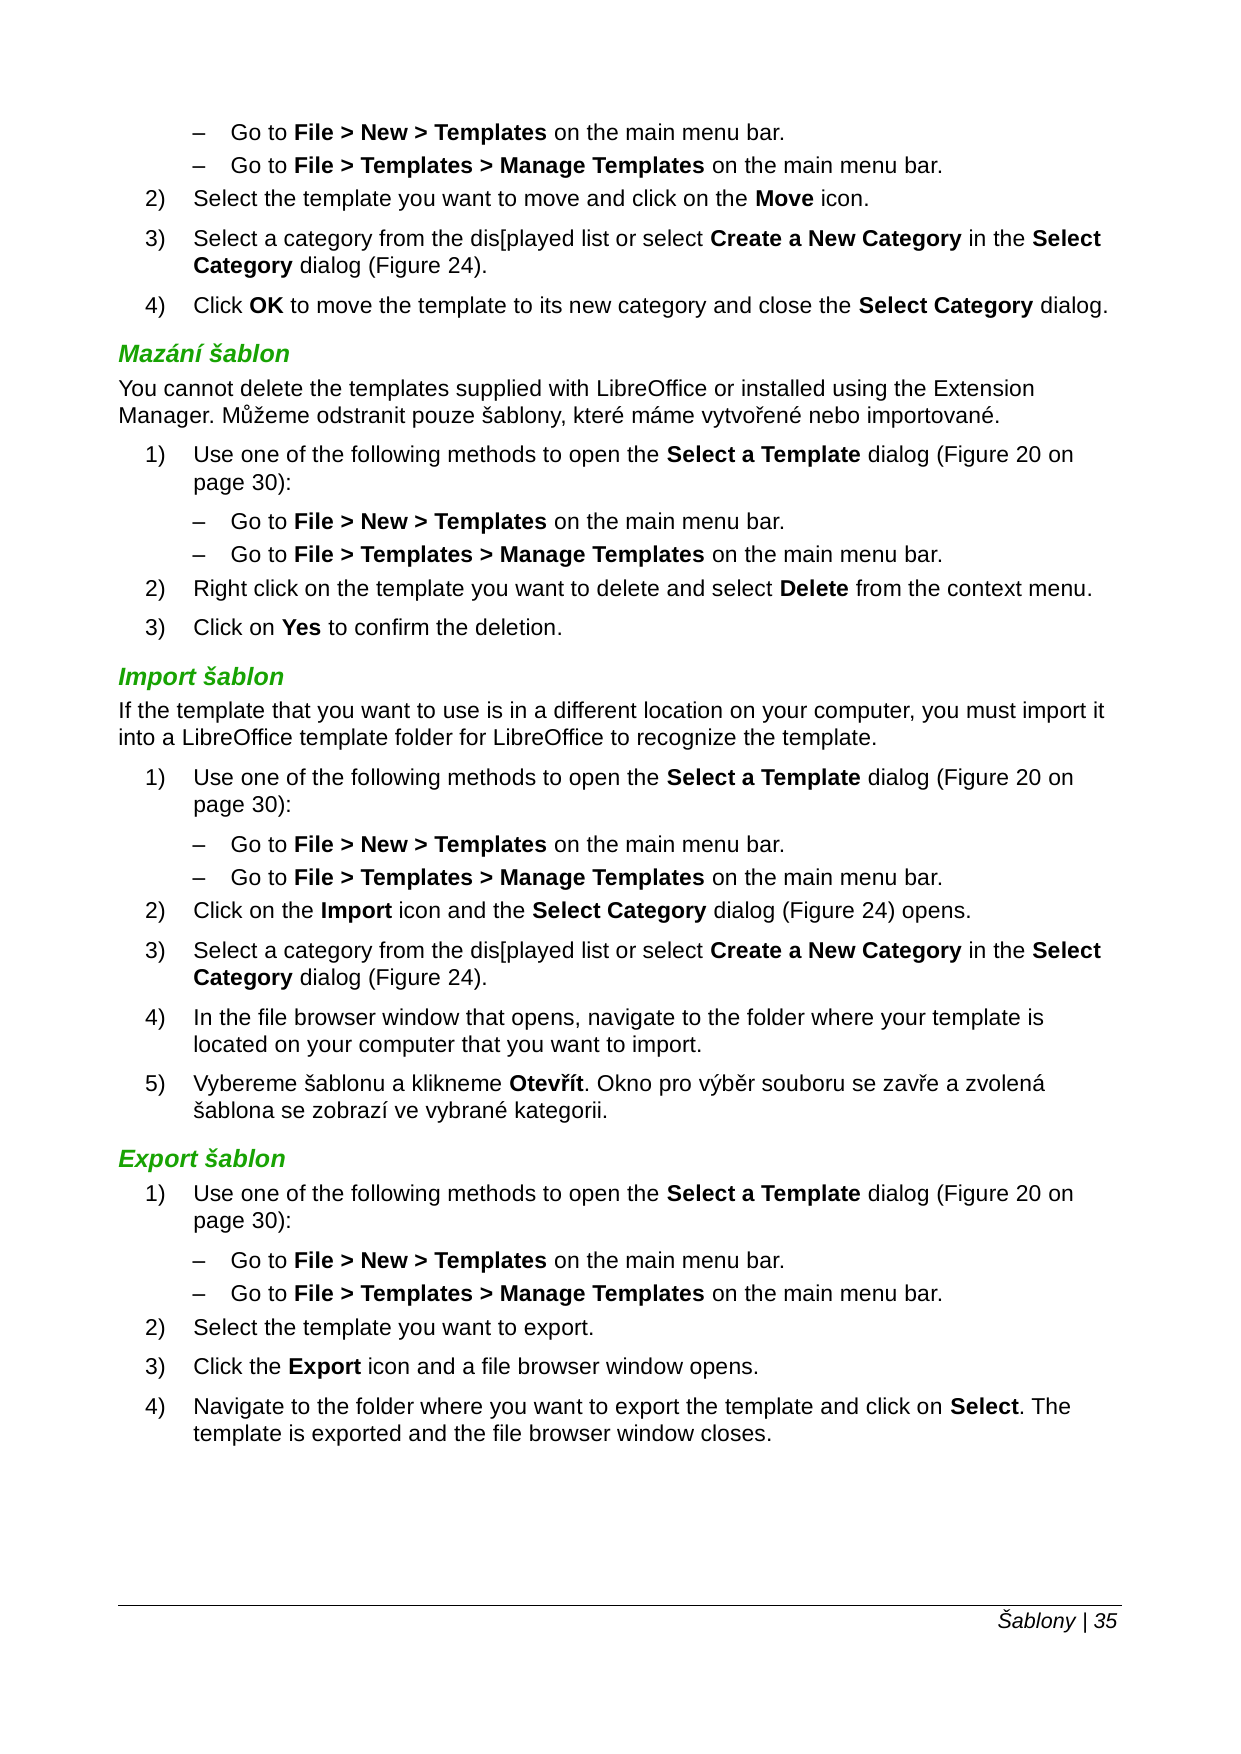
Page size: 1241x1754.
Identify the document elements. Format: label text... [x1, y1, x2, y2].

list Click on the Import icon and the Select Category dialog (Figure 24) opens. [165, 897, 1122, 924]
list Go to File > New > Templates on the main menu bar. [192, 830, 1122, 857]
list Use one of the following methods to open the Select a Template dialog (Figure 20 on page 26): [165, 1180, 1122, 1234]
list Go to File > Templates > Manage Templates on the main menu bar. [192, 151, 1122, 178]
list Select the template you want to export. [165, 1313, 1122, 1340]
list Click on Yes to confirm the deletion. [165, 614, 1122, 641]
list Click OK to move the template to its new category and close the Select Category dialog. [165, 291, 1122, 318]
subtitle Import šablon [118, 661, 1122, 690]
list Vybereme šablonu a klikneme Otevřít. Okno pro výběr souboru se zavře a zvolená šablona se zobrazí ve vybrané kategorii. [165, 1069, 1122, 1124]
list In the file browser window that opens, navigate to the folder where your template is located on your computer that you want to import. [165, 1003, 1122, 1057]
list Go to File > New > Templates on the main menu bar. [192, 507, 1122, 534]
list Go to File > New > Templates on the main menu bar. [192, 1246, 1122, 1273]
list Right click on the template you want to delete and select Delete from the context menu. [165, 574, 1122, 601]
list Go to File > Templates > Manage Templates on the main menu bar. [192, 541, 1122, 568]
list Select the template you want to move and click on the Move icon. [165, 185, 1122, 212]
text If the template that you want to use is in a different location on your computer, you must import it into a LibreOffice template folder for LibreOffice to recognize the template. [118, 697, 1122, 751]
list Use one of the following methods to open the Select a Template dialog (Figure 20 on page 26): [165, 441, 1122, 495]
list Navigate to the folder where you want to export the template and click on Select. The template is exported and the file browser window closes. [165, 1392, 1122, 1446]
list Go to File > New > Templates on the main menu bar. [192, 118, 1122, 145]
subtitle Mazání šablon [118, 339, 1122, 368]
subtitle Export šablon [118, 1144, 1122, 1173]
list Go to File > Templates > Manage Templates on the main menu bar. [192, 863, 1122, 890]
list Go to File > Templates > Manage Templates on the main menu bar. [192, 1280, 1122, 1307]
list Click the Export icon and a file browser window opens. [165, 1353, 1122, 1380]
list Use one of the following methods to open the Select a Template dialog (Figure 20 on page 26): [165, 763, 1122, 817]
text You cannot delete the templates supplied with LibreOffice or installed using the Extension Manager. Můžeme odstranit pouze šablony, které máme vytvořené nebo importované. [118, 374, 1122, 428]
list Select a category from the dis[played list or select Create a New Category in the Select Category dialog (Figure 24). [165, 936, 1122, 990]
list Select a category from the dis[played list or select Create a New Category in the Select Category dialog (Figure 24). [165, 224, 1122, 278]
